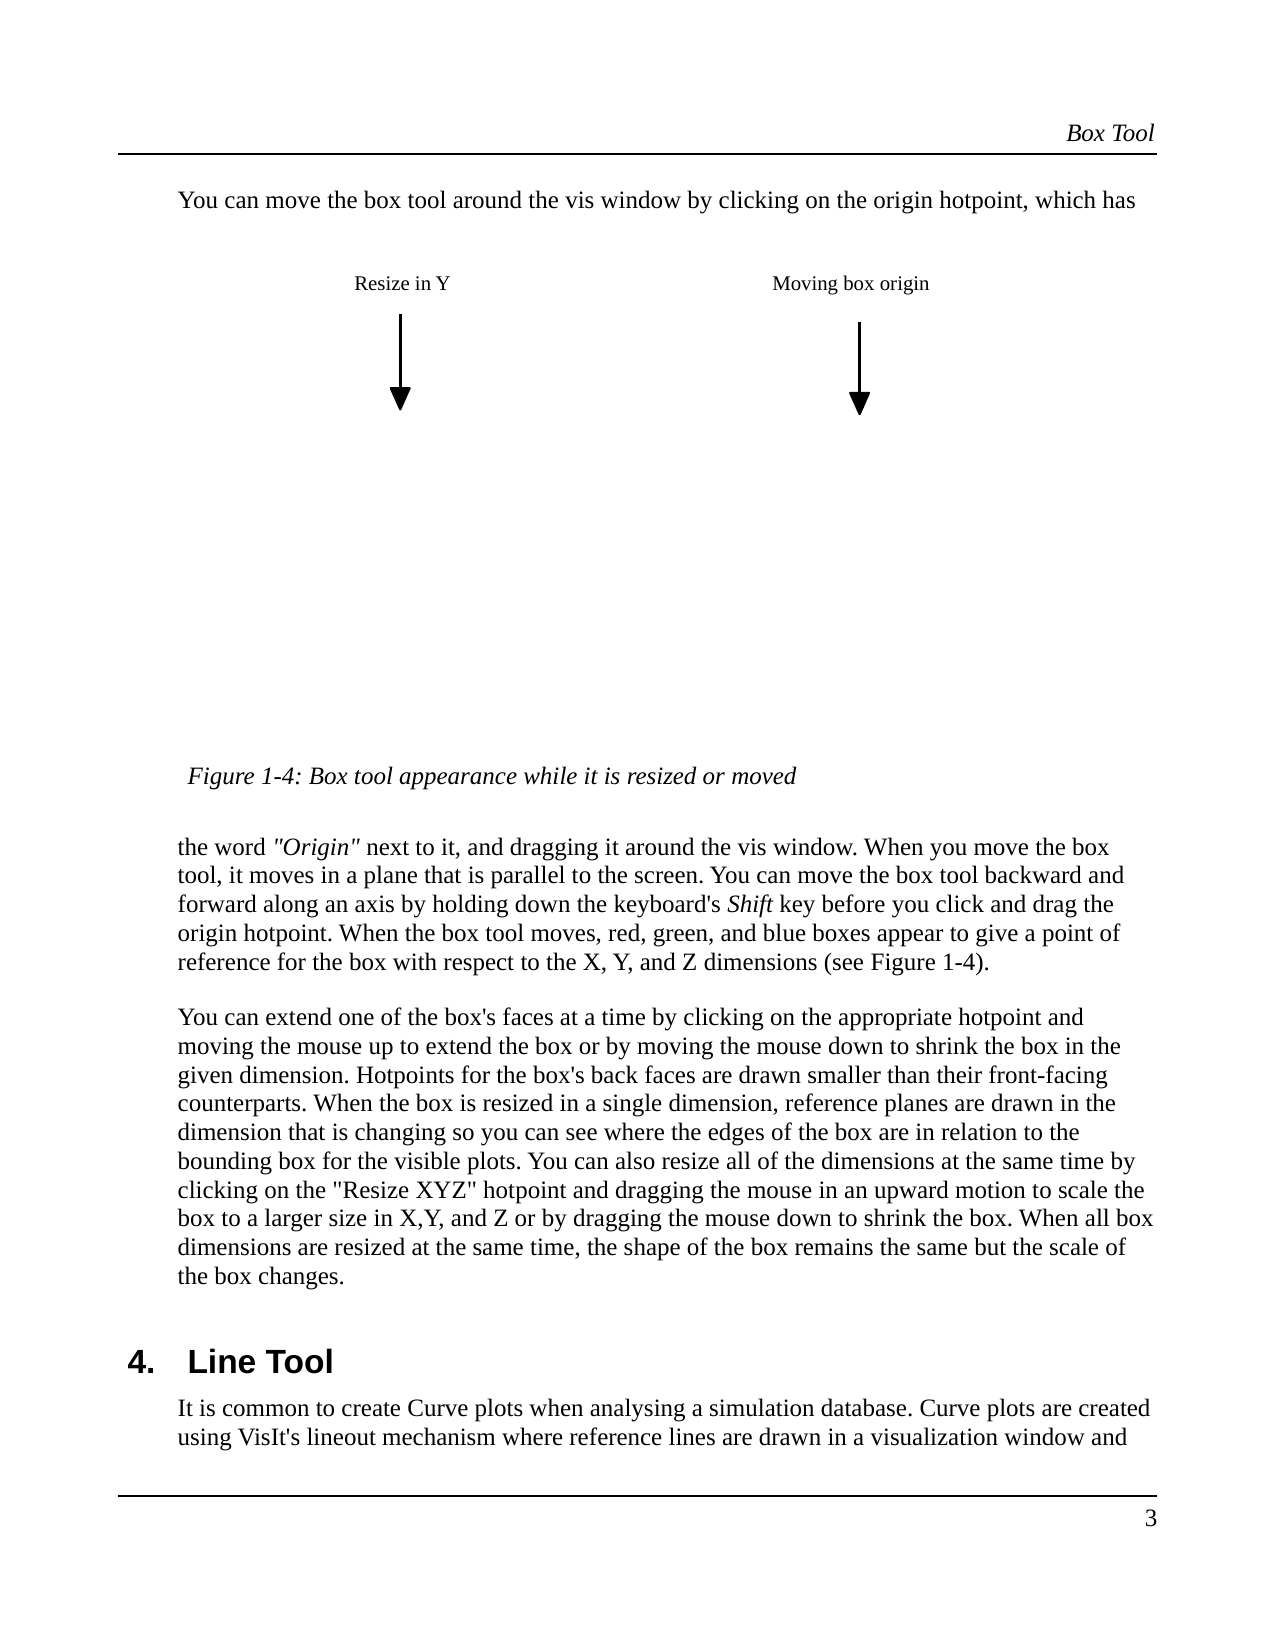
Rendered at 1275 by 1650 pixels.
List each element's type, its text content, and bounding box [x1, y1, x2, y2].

text Figure 1-4: Box tool appearance while it is resized or moved [187, 305, 1087, 790]
subtitle Line Tool [118, 1342, 1157, 1380]
text You can move the box tool around the vis window by clicking on the origin hotpoint, which has the word "Origin" next to it, and dragging it around the vis window. When you move the box tool, it moves in a plane that is parallel to the screen. You can move the box tool backward and forward along an axis by holding down the keyboard's Shift key before you click and drag the origin hotpoint. When the box tool moves, red, green, and blue boxes appear to give a point of reference for the box with respect to the X, Y, and Z dimensions (see Figure 1-4). [177, 185, 1157, 975]
text It is common to create Curve plots when analysing a simulation database. Curve plots are created using VisIt's lineout mechanism where reference lines are drawn in a visualization window and [177, 1393, 1157, 1450]
text You can extend one of the box's faces at a time by clicking on the appropriate hotpoint and moving the mouse up to extend the box or by moving the mouse down to shrink the box in the given dimension. Hotpoints for the box's back faces are drawn smaller than their front-facing counterparts. When the box is resized in a single dimension, reference planes are drawn in the dimension that is changing so you can see where the edges of the box are in relation to the bounding box for the visible plots. You can also resize all of the dimensions at the same time by clicking on the "Resize XYZ" hotpoint and dragging the mouse in an upward motion to scale the box to a larger size in X,Y, and Z or by dragging the mouse down to shrink the box. When all box dimensions are resized at the same time, the shape of the box remains the same but the scale of the box changes. [177, 1002, 1157, 1290]
